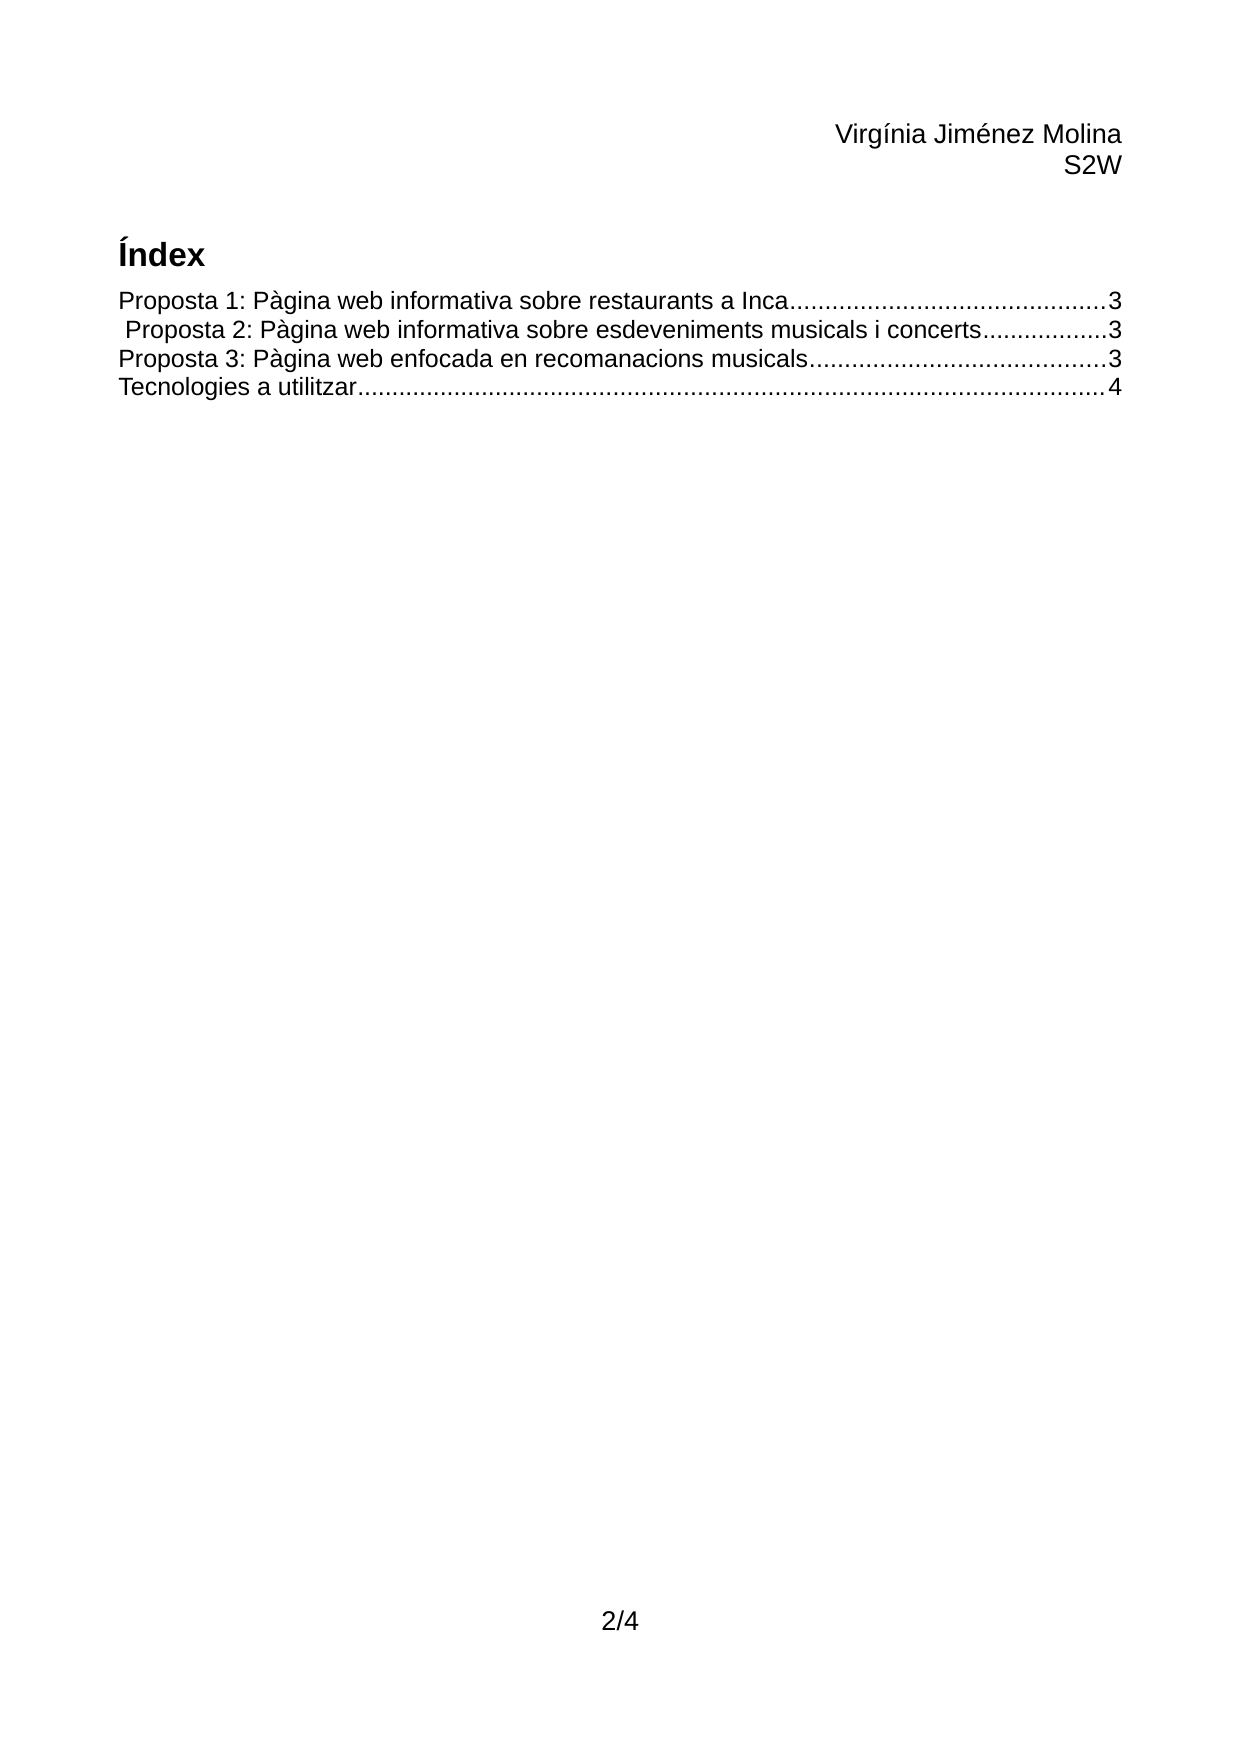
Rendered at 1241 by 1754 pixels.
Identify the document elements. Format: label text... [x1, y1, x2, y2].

text Proposta 3: Pàgina web enfocada en recomanacions musicals 3 [118, 343, 1122, 372]
subtitle Índex [118, 235, 1122, 273]
text Proposta 2: Pàgina web informativa sobre esdeveniments musicals i concerts 3 [118, 315, 1122, 343]
text Proposta 1: Pàgina web informativa sobre restaurants a Inca 3 [118, 286, 1122, 315]
text Tecnologies a utilitzar 4 [118, 372, 1122, 401]
